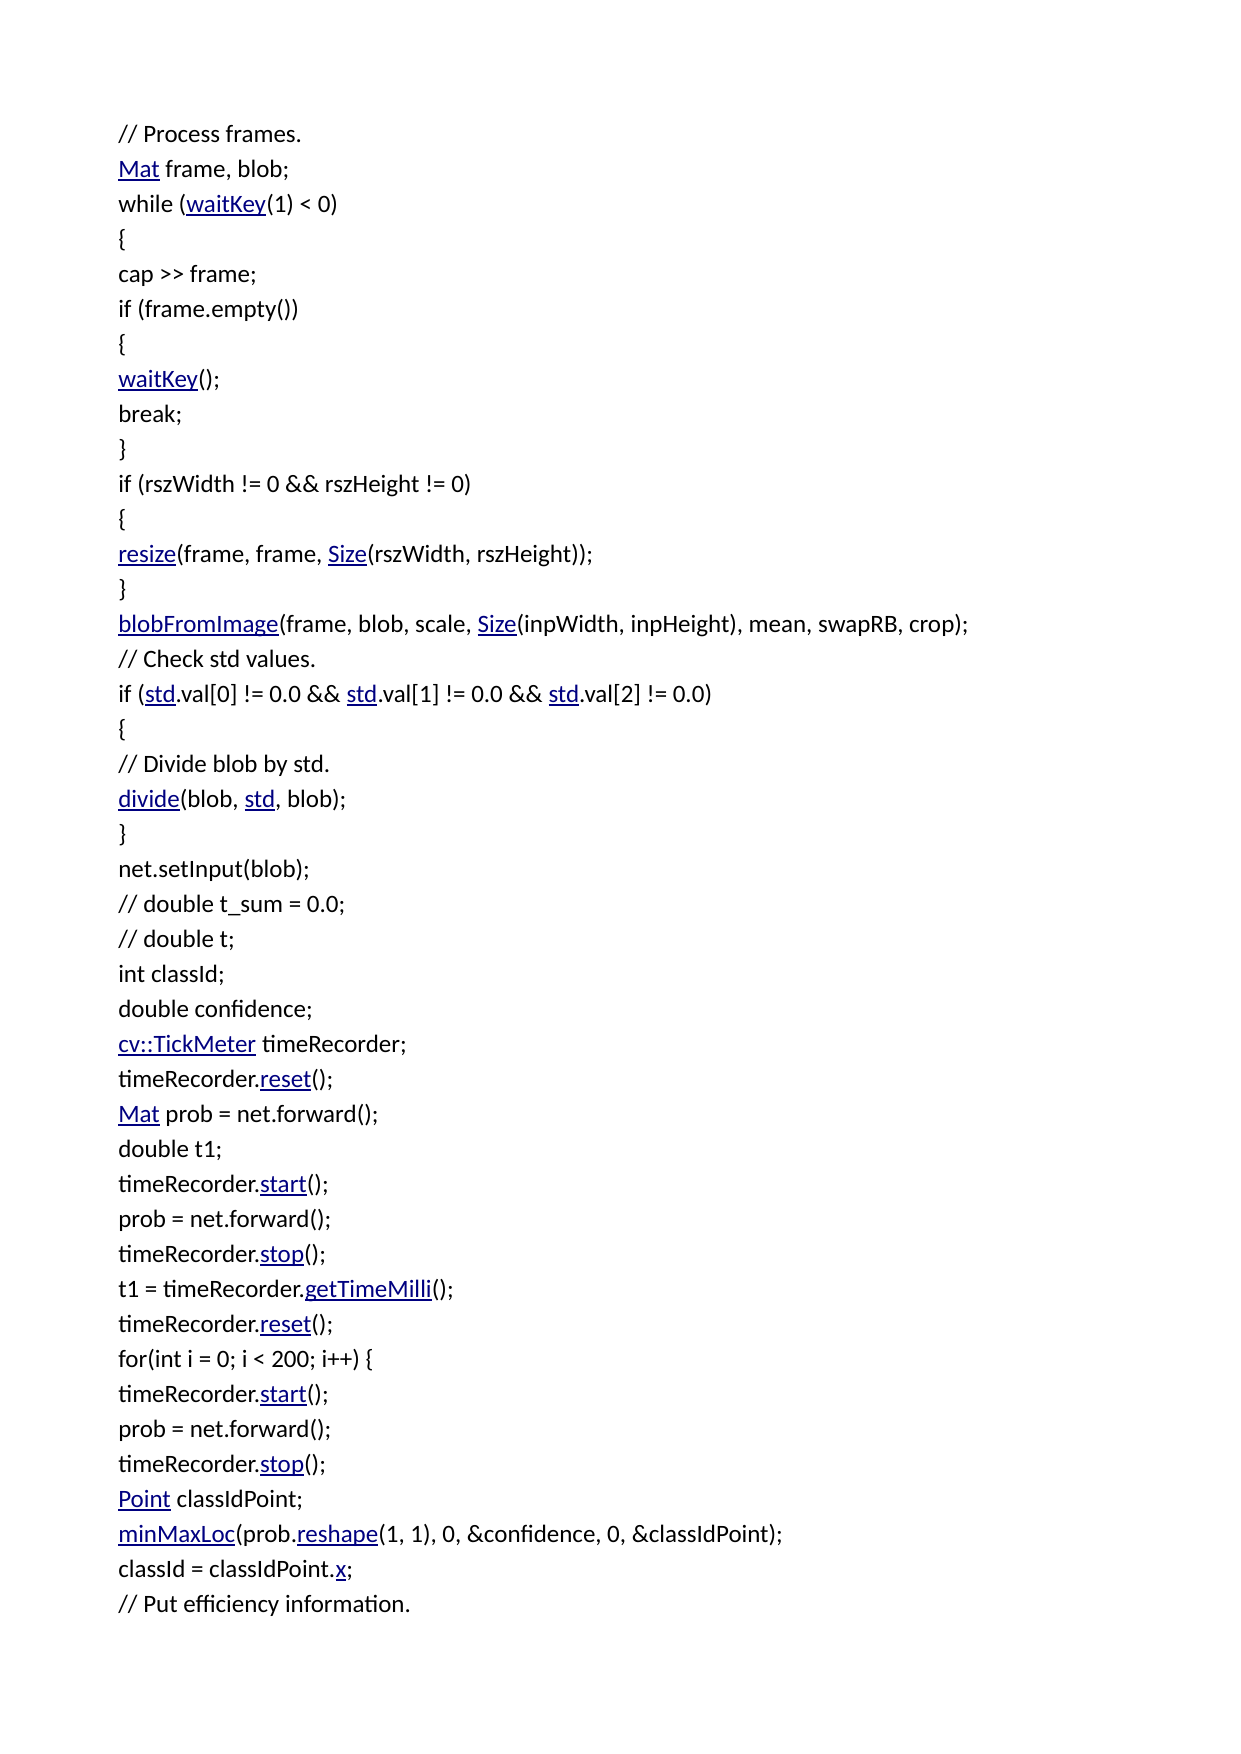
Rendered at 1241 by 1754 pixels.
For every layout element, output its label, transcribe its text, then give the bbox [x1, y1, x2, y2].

text int classId; [118, 958, 1122, 989]
text prob = net.forward(); [118, 1413, 1122, 1444]
text double confidence; [118, 993, 1122, 1024]
text if (std.val[0] != 0.0 && std.val[1] != 0.0 && std.val[2] != 0.0) [118, 678, 1122, 709]
text // Put efficiency information. [118, 1588, 1122, 1619]
text Mat frame, blob; [118, 153, 1122, 184]
text timeRecorder.reset(); [118, 1308, 1122, 1339]
text Mat prob = net.forward(); [118, 1098, 1122, 1129]
text break; [118, 398, 1122, 429]
text timeRecorder.stop(); [118, 1448, 1122, 1479]
text timeRecorder.stop(); [118, 1238, 1122, 1269]
text blobFromImage(frame, blob, scale, Size(inpWidth, inpHeight), mean, swapRB, crop); [118, 608, 1122, 639]
text } [118, 818, 1122, 849]
text timeRecorder.reset(); [118, 1063, 1122, 1094]
text while (waitKey(1) < 0) [118, 188, 1122, 219]
text } [118, 573, 1122, 604]
text { [118, 713, 1122, 744]
text prob = net.forward(); [118, 1203, 1122, 1234]
text t1 = timeRecorder.getTimeMilli(); [118, 1273, 1122, 1304]
text net.setInput(blob); [118, 853, 1122, 884]
text // double t; [118, 923, 1122, 954]
text // Process frames. [118, 118, 1122, 149]
text { [118, 223, 1122, 254]
text classId = classIdPoint.x; [118, 1553, 1122, 1584]
text timeRecorder.start(); [118, 1378, 1122, 1409]
text timeRecorder.start(); [118, 1168, 1122, 1199]
text double t1; [118, 1133, 1122, 1164]
text // Divide blob by std. [118, 748, 1122, 779]
text Point classIdPoint; [118, 1483, 1122, 1514]
text divide(blob, std, blob); [118, 783, 1122, 814]
text cap >> frame; [118, 258, 1122, 289]
text } [118, 433, 1122, 464]
text if (rszWidth != 0 && rszHeight != 0) [118, 468, 1122, 499]
text // double t_sum = 0.0; [118, 888, 1122, 919]
text resize(frame, frame, Size(rszWidth, rszHeight)); [118, 538, 1122, 569]
text if (frame.empty()) [118, 293, 1122, 324]
text waitKey(); [118, 363, 1122, 394]
text // Check std values. [118, 643, 1122, 674]
text { [118, 328, 1122, 359]
text { [118, 503, 1122, 534]
text minMaxLoc(prob.reshape(1, 1), 0, &confidence, 0, &classIdPoint); [118, 1518, 1122, 1549]
text for(int i = 0; i < 200; i++) { [118, 1343, 1122, 1374]
text cv::TickMeter timeRecorder; [118, 1028, 1122, 1059]
